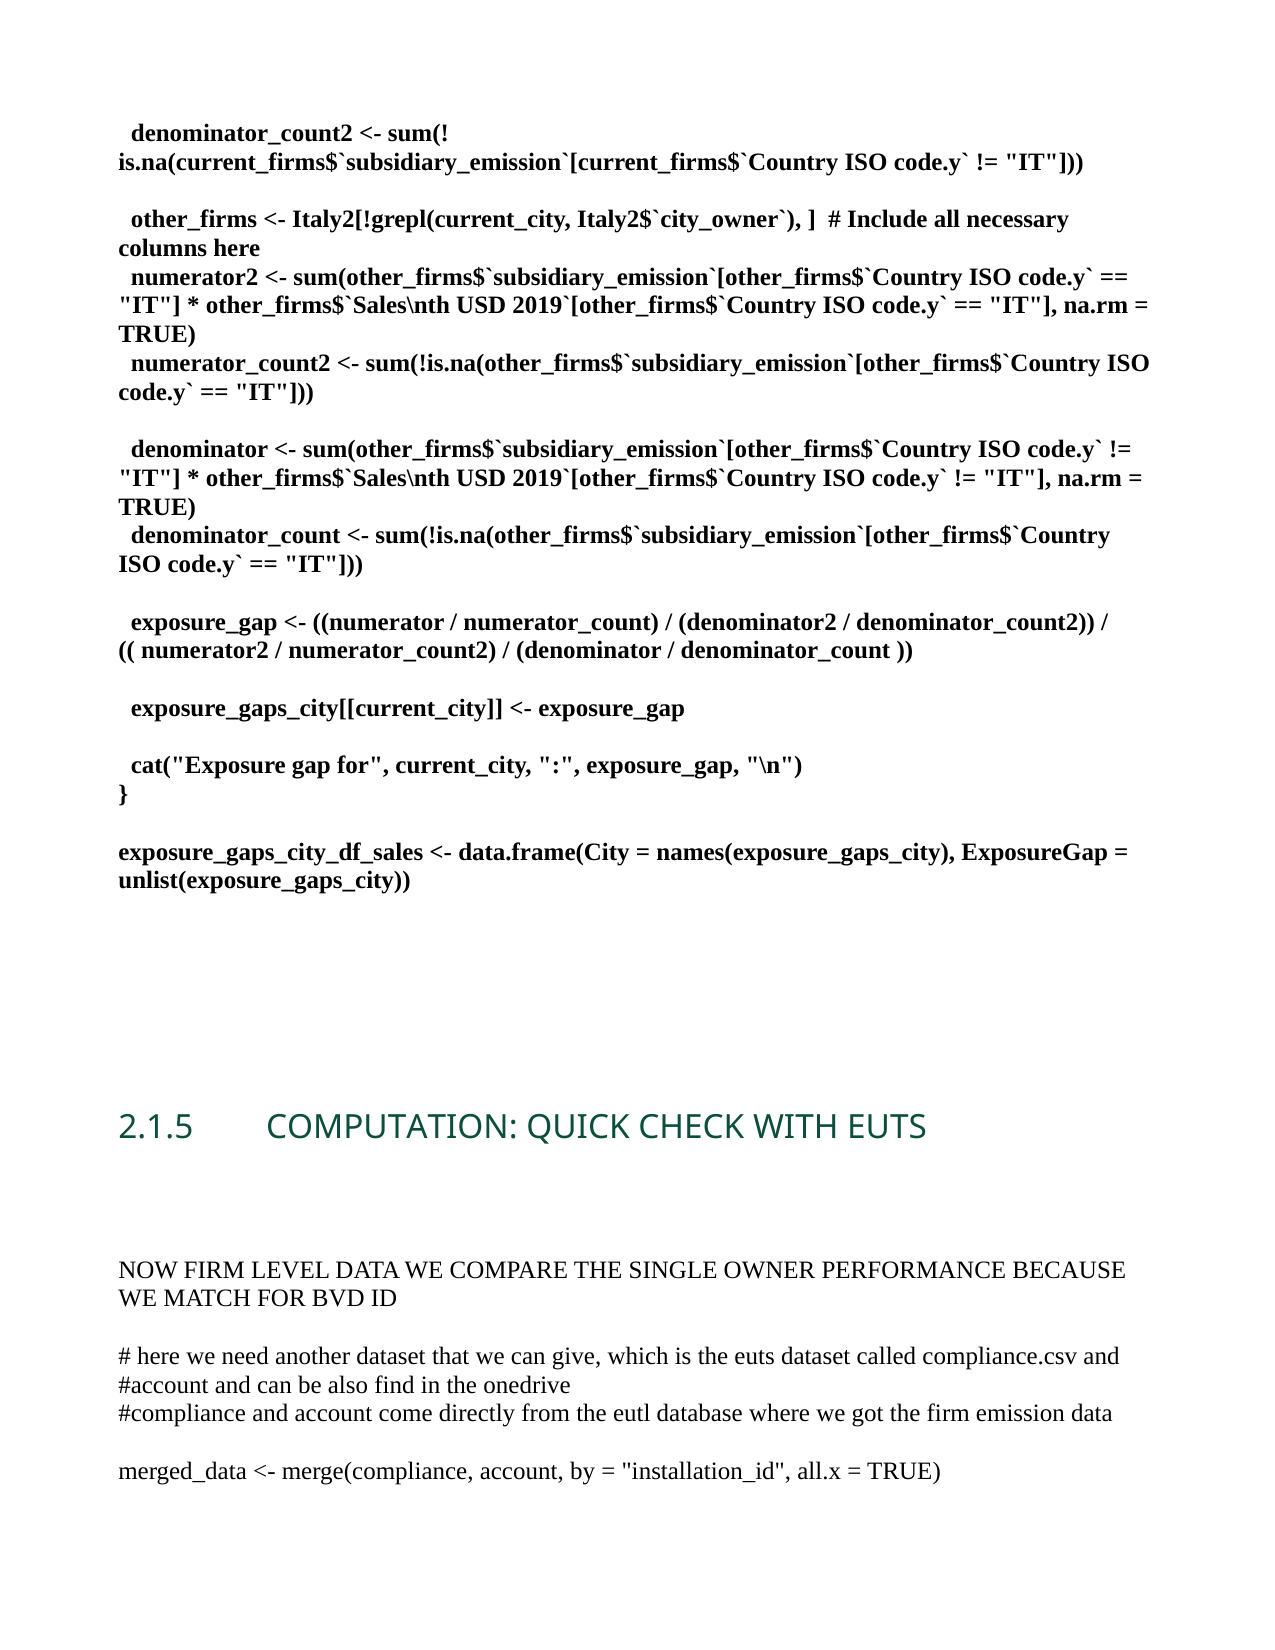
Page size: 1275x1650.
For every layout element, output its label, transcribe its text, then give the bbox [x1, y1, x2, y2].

text NOW FIRM LEVEL DATA WE COMPARE THE SINGLE OWNER PERFORMANCE BECAUSE WE MATCH FOR BVD ID [118, 1255, 1157, 1312]
text merged_data <- merge(compliance, account, by = "installation_id", all.x = TRUE) [118, 1456, 1157, 1485]
list COMPUTATION: QUICK CHECK WITH EUTS [118, 1103, 1157, 1149]
text # here we need another dataset that we can give, which is the euts dataset called compliance.csv and #account and can be also find in the onedrive [118, 1341, 1157, 1398]
text denominator <- sum(other_firms$`subsidiary_emission`[other_firms$`Country ISO code.y` != "IT"] * other_firms$`Sales\nth USD 2019`[other_firms$`Country ISO code.y` != "IT"], na.rm = TRUE) [118, 434, 1157, 521]
text #compliance and account come directly from the eutl database where we got the firm emission data [118, 1398, 1157, 1427]
text exposure_gaps_city_df_sales <- data.frame(City = names(exposure_gaps_city), ExposureGap = unlist(exposure_gaps_city)) [118, 837, 1157, 894]
text exposure_gap <- ((numerator / numerator_count) / (denominator2 / denominator_count2)) / (( numerator2 / numerator_count2) / (denominator / denominator_count )) [118, 607, 1157, 664]
text } [118, 779, 1157, 808]
text exposure_gaps_city[[current_city]] <- exposure_gap [118, 693, 1157, 722]
text other_firms <- Italy2[!grepl(current_city, Italy2$`city_owner`), ] # Include all necessary columns here [118, 204, 1157, 262]
text numerator_count2 <- sum(!is.na(other_firms$`subsidiary_emission`[other_firms$`Country ISO code.y` == "IT"])) [118, 348, 1157, 406]
text cat("Exposure gap for", current_city, ":", exposure_gap, "\n") [118, 751, 1157, 779]
text denominator_count2 <- sum(!is.na(current_firms$`subsidiary_emission`[current_firms$`Country ISO code.y` != "IT"])) [118, 118, 1157, 176]
text denominator_count <- sum(!is.na(other_firms$`subsidiary_emission`[other_firms$`Country ISO code.y` == "IT"])) [118, 521, 1157, 578]
text numerator2 <- sum(other_firms$`subsidiary_emission`[other_firms$`Country ISO code.y` == "IT"] * other_firms$`Sales\nth USD 2019`[other_firms$`Country ISO code.y` == "IT"], na.rm = TRUE) [118, 262, 1157, 348]
